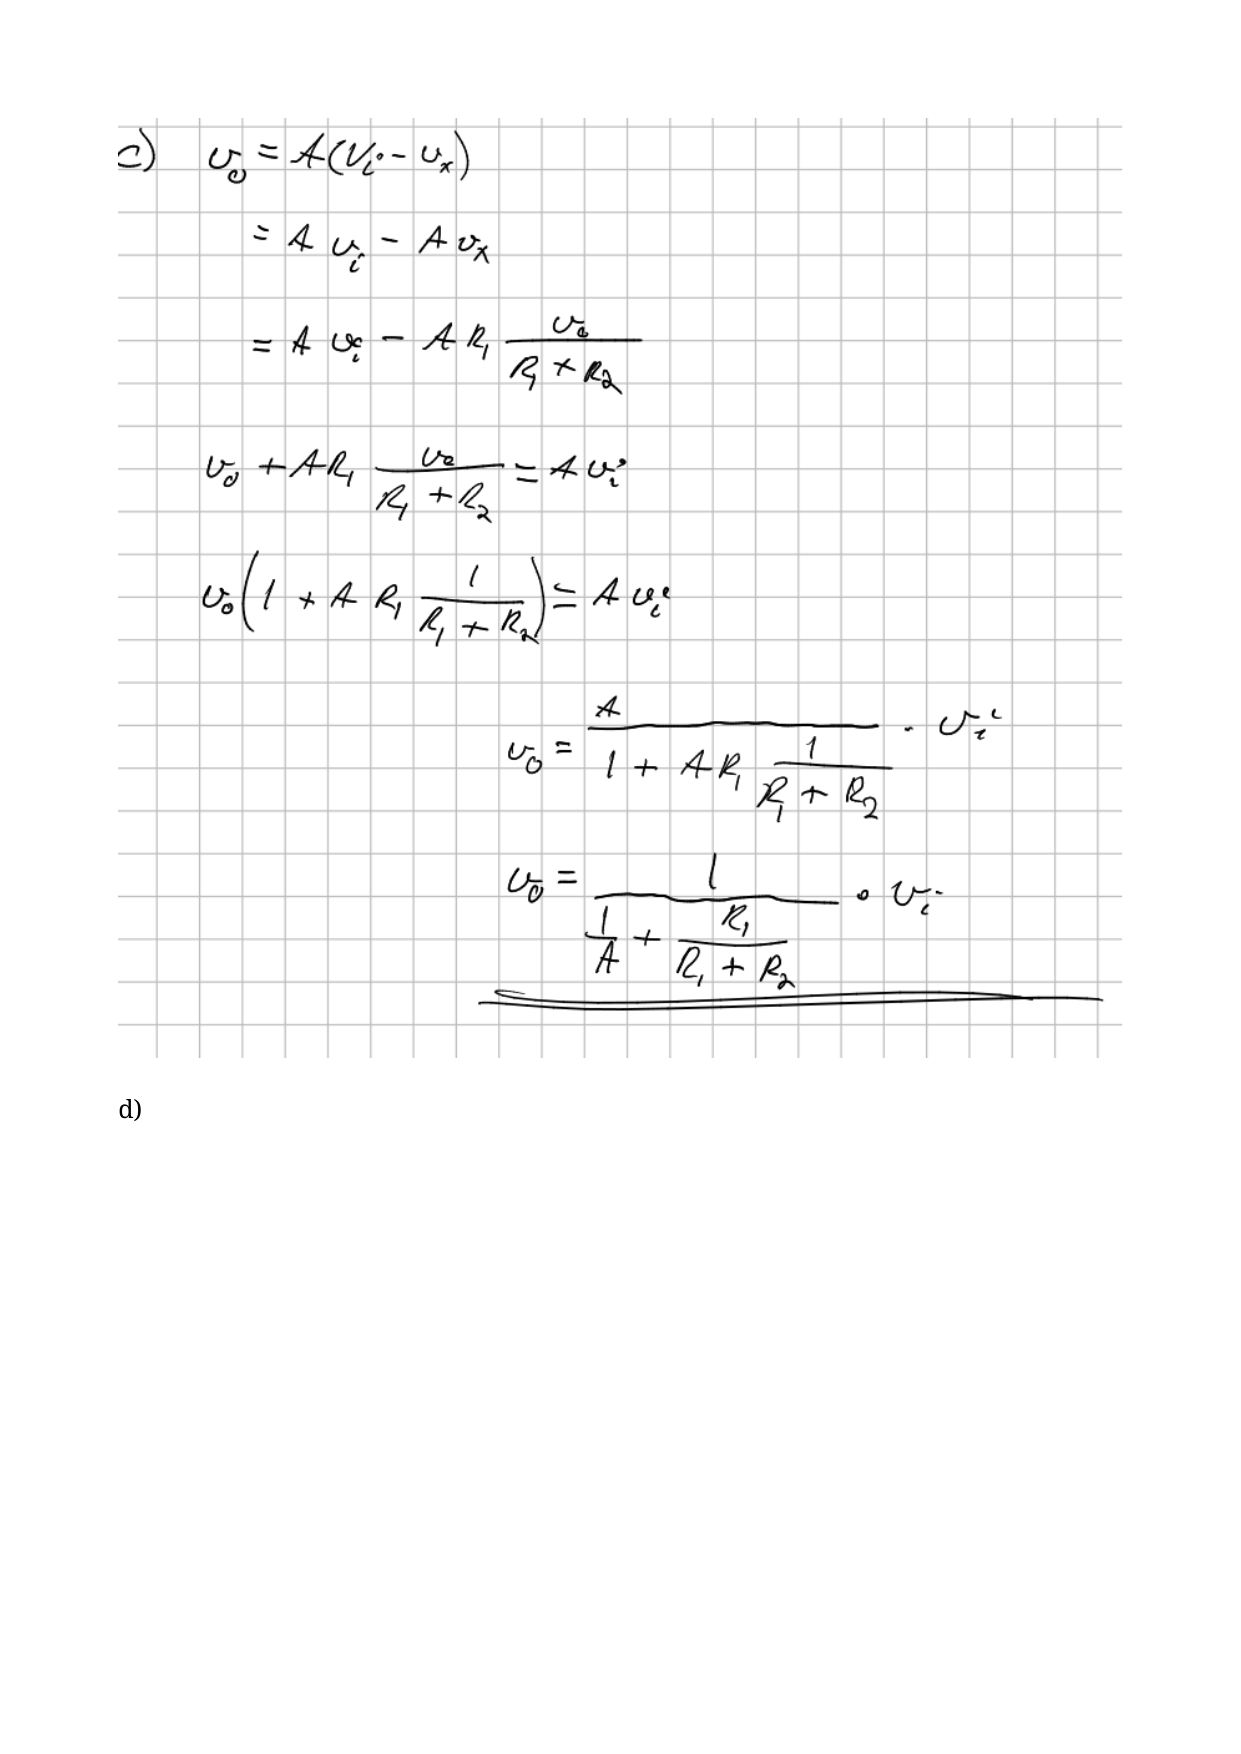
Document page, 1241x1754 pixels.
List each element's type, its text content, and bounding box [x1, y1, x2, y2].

picture [118, 118, 1123, 1058]
text d) [118, 1091, 1122, 1125]
